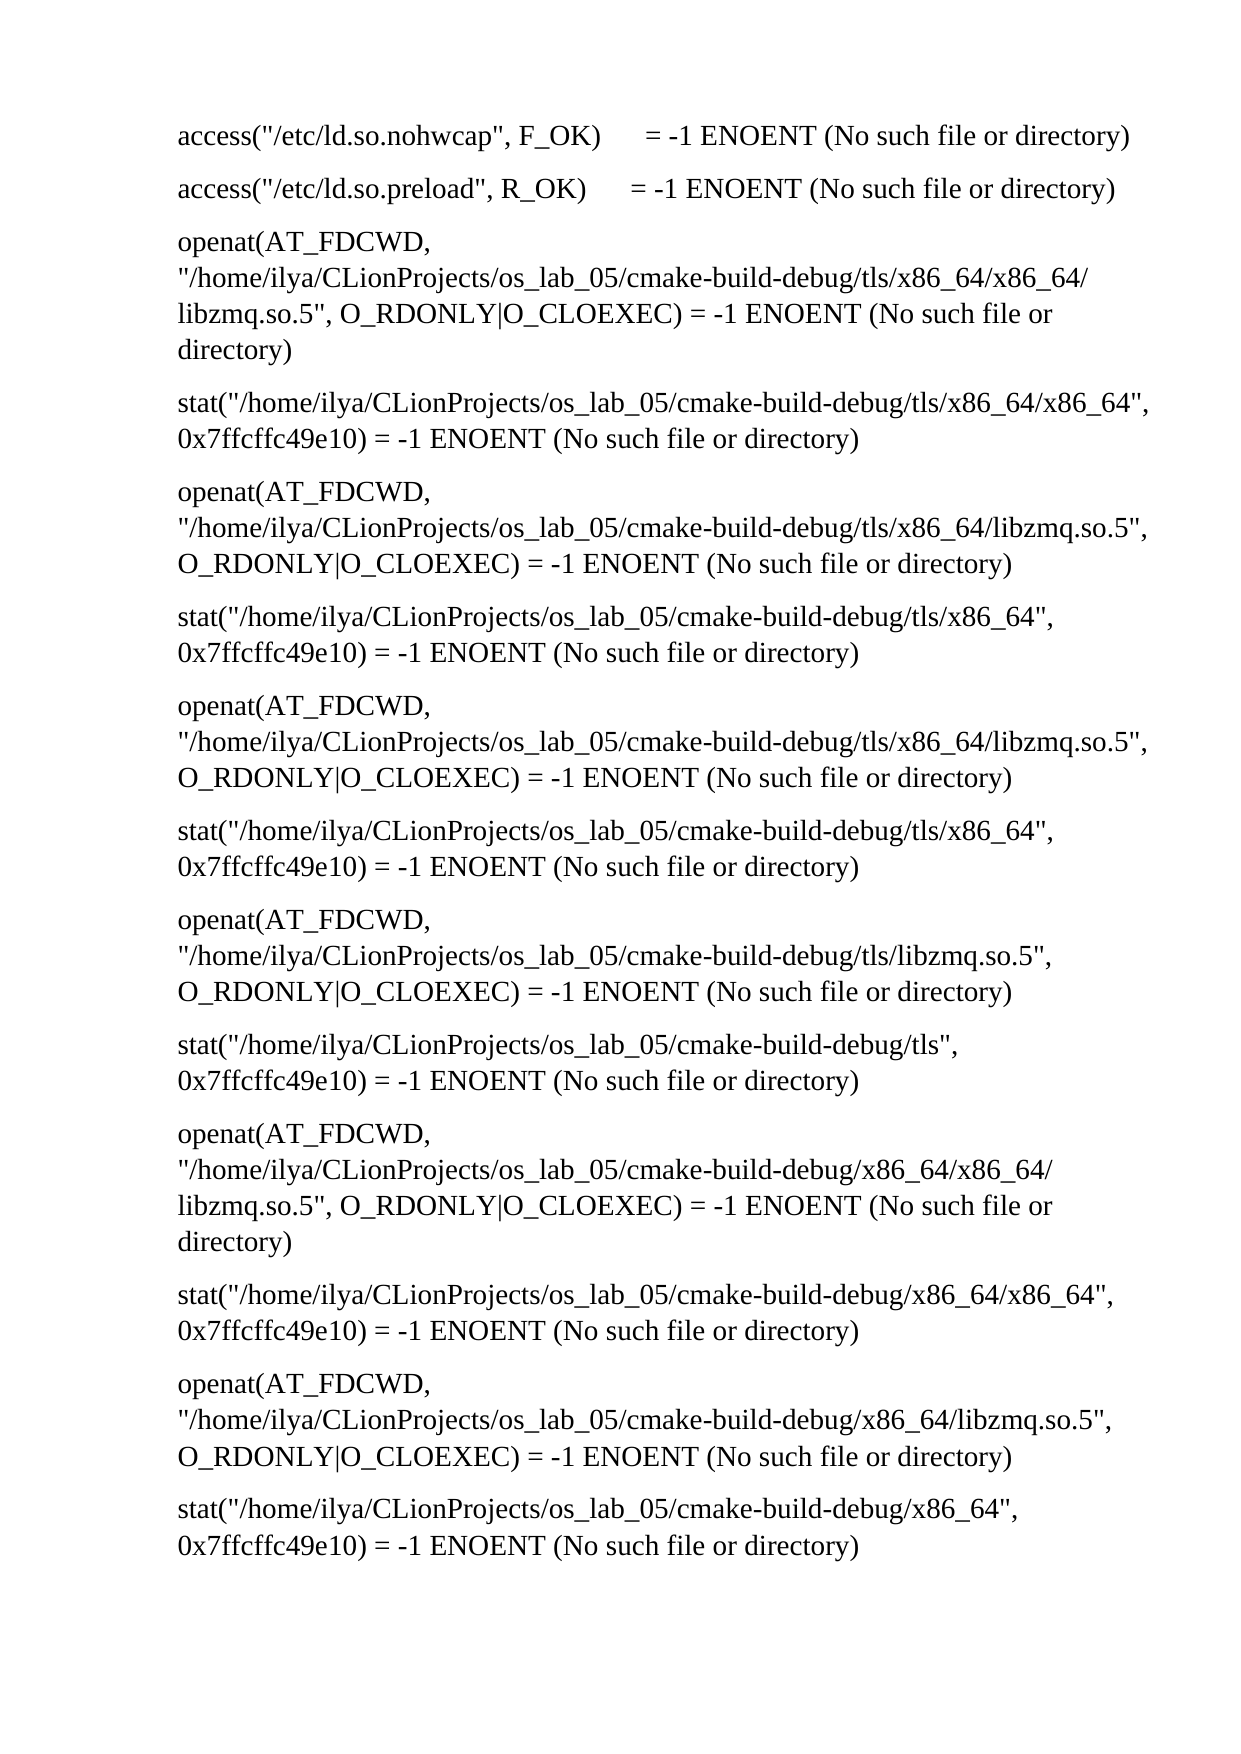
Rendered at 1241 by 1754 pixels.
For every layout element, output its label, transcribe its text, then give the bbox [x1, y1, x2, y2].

text access("/etc/ld.so.nohwcap", F_OK) = -1 ENOENT (No such file or directory) [177, 118, 1152, 152]
text openat(AT_FDCWD, "/home/ilya/CLionProjects/os_lab_05/cmake-build-debug/tls/x86_64/libzmq.so.5", O_RDONLY|O_CLOEXEC) = -1 ENOENT (No such file or directory) [177, 688, 1152, 794]
text stat("/home/ilya/CLionProjects/os_lab_05/cmake-build-debug/tls/x86_64/x86_64", 0x7ffcffc49e10) = -1 ENOENT (No such file or directory) [177, 385, 1152, 455]
text stat("/home/ilya/CLionProjects/os_lab_05/cmake-build-debug/tls/x86_64", 0x7ffcffc49e10) = -1 ENOENT (No such file or directory) [177, 599, 1152, 669]
text access("/etc/ld.so.preload", R_OK) = -1 ENOENT (No such file or directory) [177, 171, 1152, 204]
text stat("/home/ilya/CLionProjects/os_lab_05/cmake-build-debug/tls/x86_64", 0x7ffcffc49e10) = -1 ENOENT (No such file or directory) [177, 813, 1152, 883]
text openat(AT_FDCWD, "/home/ilya/CLionProjects/os_lab_05/cmake-build-debug/tls/libzmq.so.5", O_RDONLY|O_CLOEXEC) = -1 ENOENT (No such file or directory) [177, 902, 1152, 1008]
text stat("/home/ilya/CLionProjects/os_lab_05/cmake-build-debug/tls", 0x7ffcffc49e10) = -1 ENOENT (No such file or directory) [177, 1027, 1152, 1097]
text openat(AT_FDCWD, "/home/ilya/CLionProjects/os_lab_05/cmake-build-debug/x86_64/x86_64/libzmq.so.5", O_RDONLY|O_CLOEXEC) = -1 ENOENT (No such file or directory) [177, 1116, 1152, 1258]
text openat(AT_FDCWD, "/home/ilya/CLionProjects/os_lab_05/cmake-build-debug/tls/x86_64/libzmq.so.5", O_RDONLY|O_CLOEXEC) = -1 ENOENT (No such file or directory) [177, 474, 1152, 580]
text stat("/home/ilya/CLionProjects/os_lab_05/cmake-build-debug/x86_64", 0x7ffcffc49e10) = -1 ENOENT (No such file or directory) [177, 1491, 1152, 1561]
text openat(AT_FDCWD, "/home/ilya/CLionProjects/os_lab_05/cmake-build-debug/tls/x86_64/x86_64/libzmq.so.5", O_RDONLY|O_CLOEXEC) = -1 ENOENT (No such file or directory) [177, 224, 1152, 366]
text openat(AT_FDCWD, "/home/ilya/CLionProjects/os_lab_05/cmake-build-debug/x86_64/libzmq.so.5", O_RDONLY|O_CLOEXEC) = -1 ENOENT (No such file or directory) [177, 1366, 1152, 1472]
text stat("/home/ilya/CLionProjects/os_lab_05/cmake-build-debug/x86_64/x86_64", 0x7ffcffc49e10) = -1 ENOENT (No such file or directory) [177, 1277, 1152, 1347]
